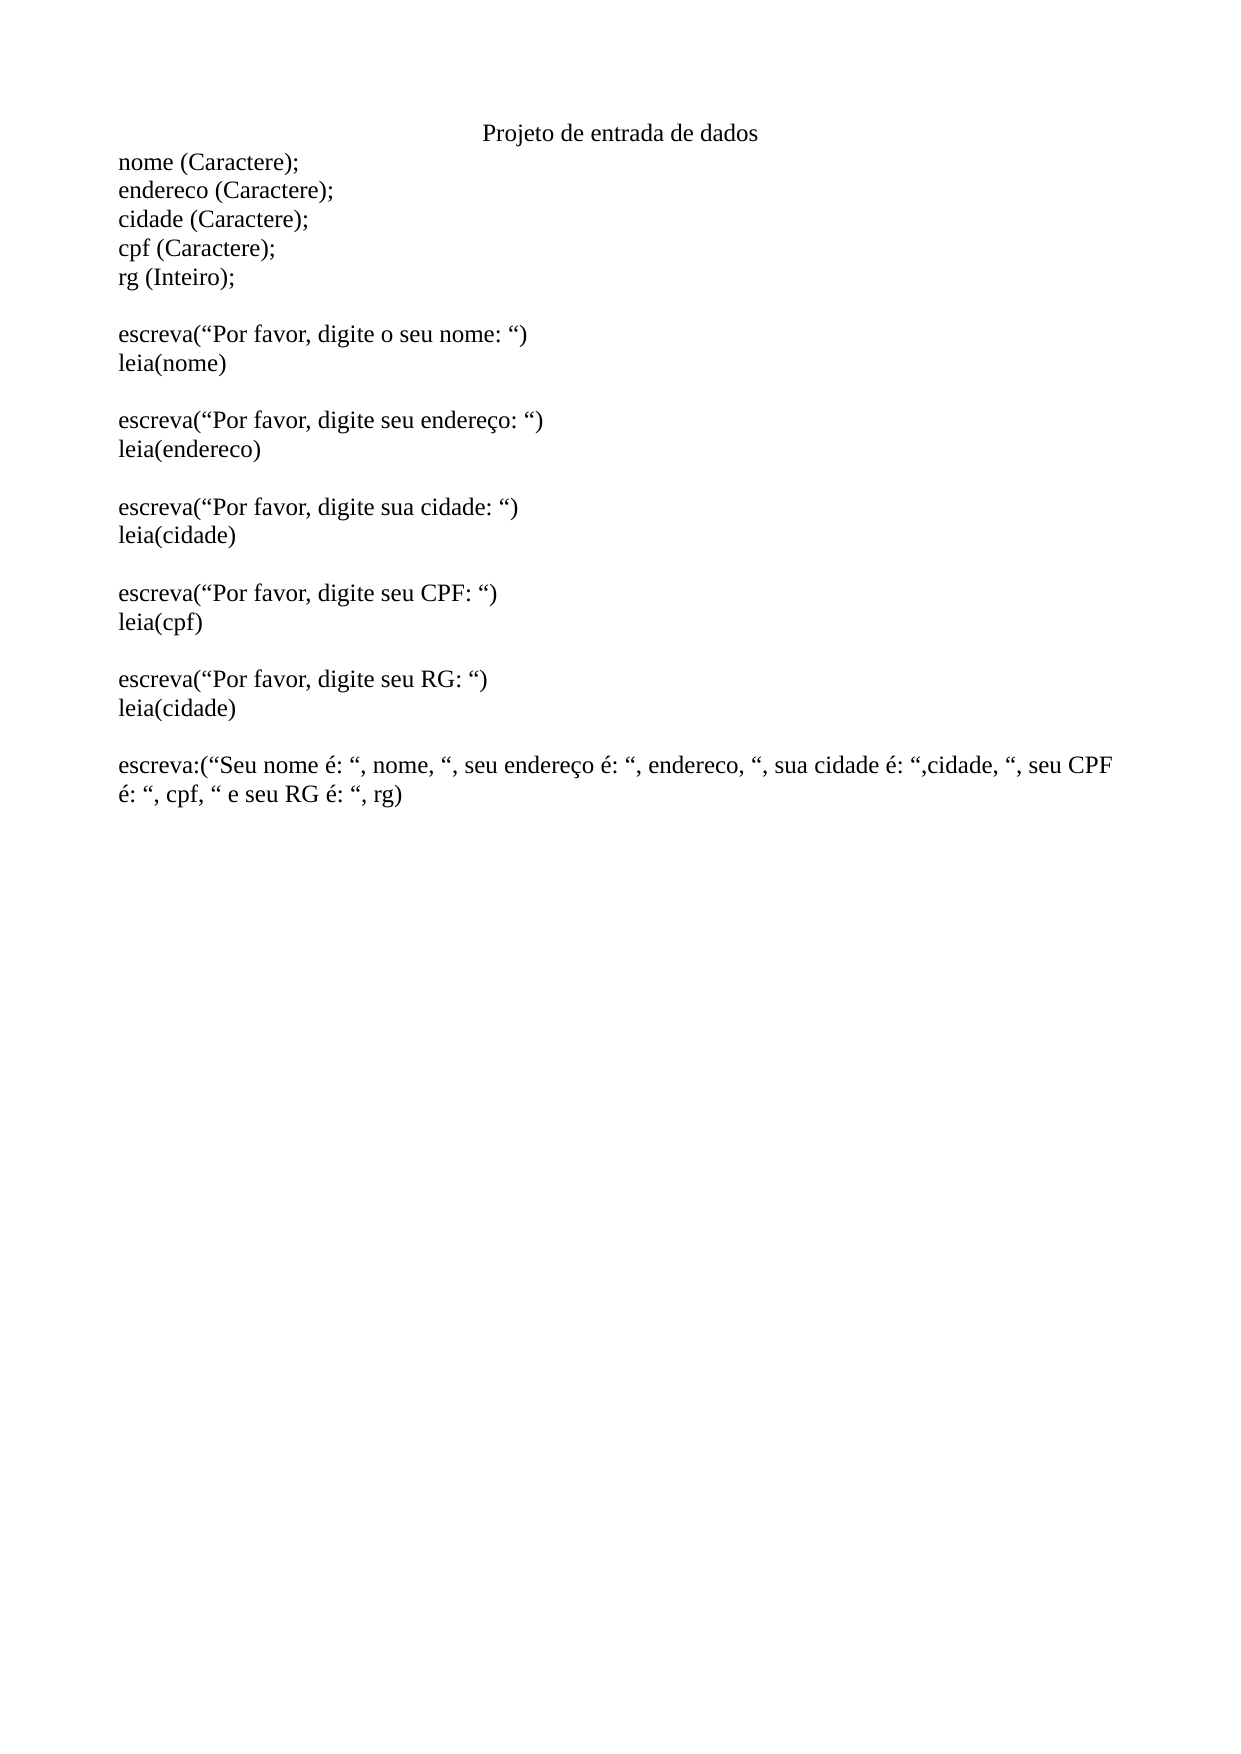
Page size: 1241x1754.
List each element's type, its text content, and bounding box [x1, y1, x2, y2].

text escreva(“Por favor, digite sua cidade: “) [118, 492, 1122, 521]
text escreva(“Por favor, digite seu endereço: “) [118, 406, 1122, 434]
text cidade (Caractere); [118, 204, 1122, 233]
text leia(endereco) [118, 434, 1122, 463]
text endereco (Caractere); [118, 176, 1122, 204]
text escreva:(“Seu nome é: “, nome, “, seu endereço é: “, endereco, “, sua cidade é: “,cidade, “, seu CPF é: “, cpf, “ e seu RG é: “, rg) [118, 751, 1122, 808]
text cpf (Caractere); [118, 233, 1122, 262]
text leia(nome) [118, 348, 1122, 377]
text leia(cpf) [118, 607, 1122, 636]
text escreva(“Por favor, digite seu RG: “) [118, 664, 1122, 693]
text Projeto de entrada de dados [118, 118, 1122, 147]
text nome (Caractere); [118, 147, 1122, 176]
text rg (Inteiro); [118, 262, 1122, 291]
text leia(cidade) [118, 693, 1122, 722]
text leia(cidade) [118, 521, 1122, 549]
text escreva(“Por favor, digite seu CPF: “) [118, 578, 1122, 607]
text escreva(“Por favor, digite o seu nome: “) [118, 319, 1122, 348]
